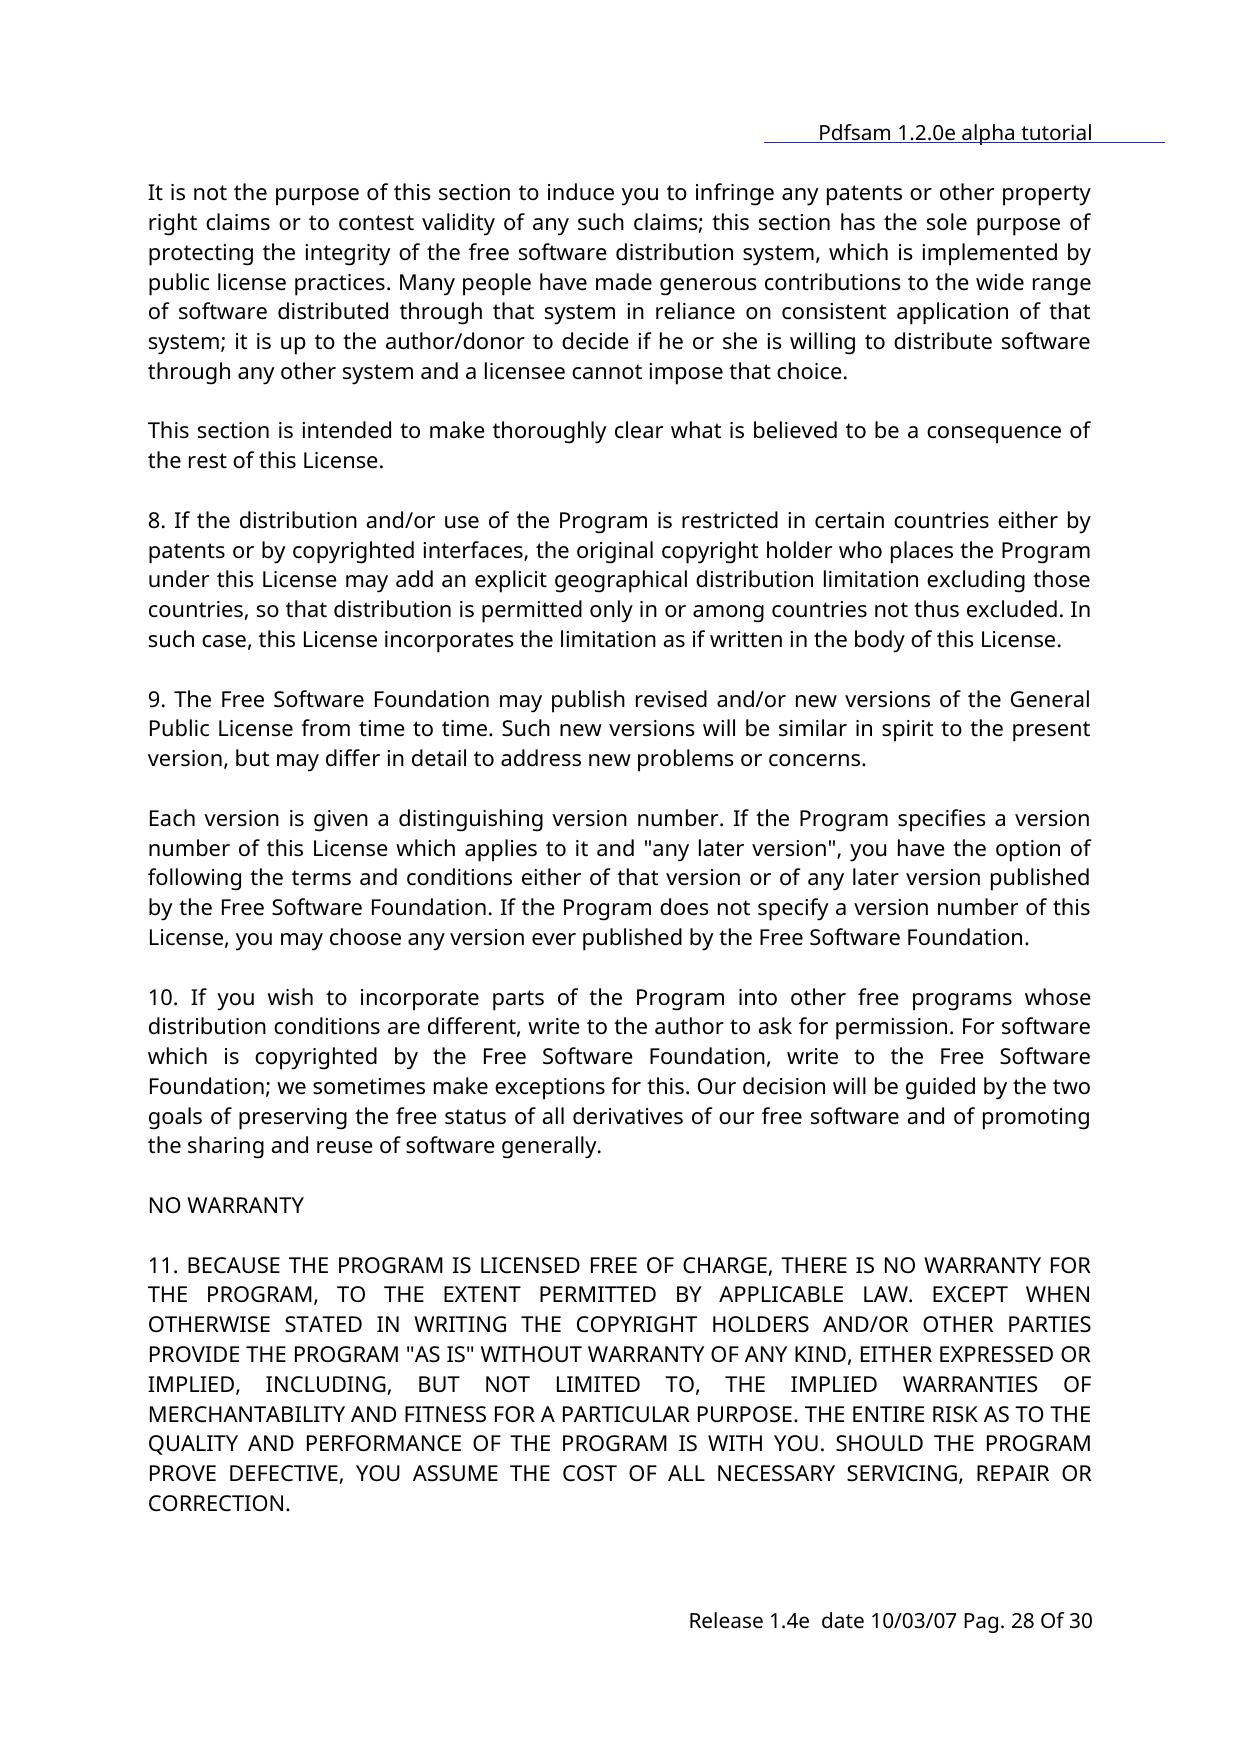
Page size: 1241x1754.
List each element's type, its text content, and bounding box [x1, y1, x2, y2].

text This section is intended to make thoroughly clear what is believed to be a consequence of the rest of this License. [148, 415, 1093, 475]
text 11. BECAUSE THE PROGRAM IS LICENSED FREE OF CHARGE, THERE IS NO WARRANTY FOR THE PROGRAM, TO THE EXTENT PERMITTED BY APPLICABLE LAW. EXCEPT WHEN OTHERWISE STATED IN WRITING THE COPYRIGHT HOLDERS AND/OR OTHER PARTIES PROVIDE THE PROGRAM "AS IS" WITHOUT WARRANTY OF ANY KIND, EITHER EXPRESSED OR IMPLIED, INCLUDING, BUT NOT LIMITED TO, THE IMPLIED WARRANTIES OF MERCHANTABILITY AND FITNESS FOR A PARTICULAR PURPOSE. THE ENTIRE RISK AS TO THE QUALITY AND PERFORMANCE OF THE PROGRAM IS WITH YOU. SHOULD THE PROGRAM PROVE DEFECTIVE, YOU ASSUME THE COST OF ALL NECESSARY SERVICING, REPAIR OR CORRECTION. [148, 1249, 1093, 1518]
text 9. The Free Software Foundation may publish revised and/or new versions of the General Public License from time to time. Such new versions will be similar in spirit to the present version, but may differ in detail to address new problems or concerns. [148, 683, 1093, 773]
text It is not the purpose of this section to induce you to infringe any patents or other property right claims or to contest validity of any such claims; this section has the sole purpose of protecting the integrity of the free software distribution system, which is implemented by public license practices. Many people have made generous contributions to the wide range of software distributed through that system in reliance on consistent application of that system; it is up to the author/donor to decide if he or she is willing to distribute software through any other system and a licensee cannot impose that choice. [148, 177, 1093, 386]
text NO WARRANTY [148, 1190, 1093, 1220]
text Each version is given a distinguishing version number. If the Program specifies a version number of this License which applies to it and "any later version", you have the option of following the terms and conditions either of that version or of any later version published by the Free Software Foundation. If the Program does not specify a version number of this License, you may choose any version ever published by the Free Software Foundation. [148, 803, 1093, 952]
text 8. If the distribution and/or use of the Program is restricted in certain countries either by patents or by copyrighted interfaces, the original copyright holder who places the Program under this License may add an explicit geographical distribution limitation excluding those countries, so that distribution is permitted only in or among countries not thus excluded. In such case, this License incorporates the limitation as if written in the body of this License. [148, 505, 1093, 654]
text 10. If you wish to incorporate parts of the Program into other free programs whose distribution conditions are different, write to the author to ask for permission. For software which is copyrighted by the Free Software Foundation, write to the Free Software Foundation; we sometimes make exceptions for this. Our decision will be guided by the two goals of preserving the free status of all derivatives of our free software and of promoting the sharing and reuse of software generally. [148, 981, 1093, 1160]
